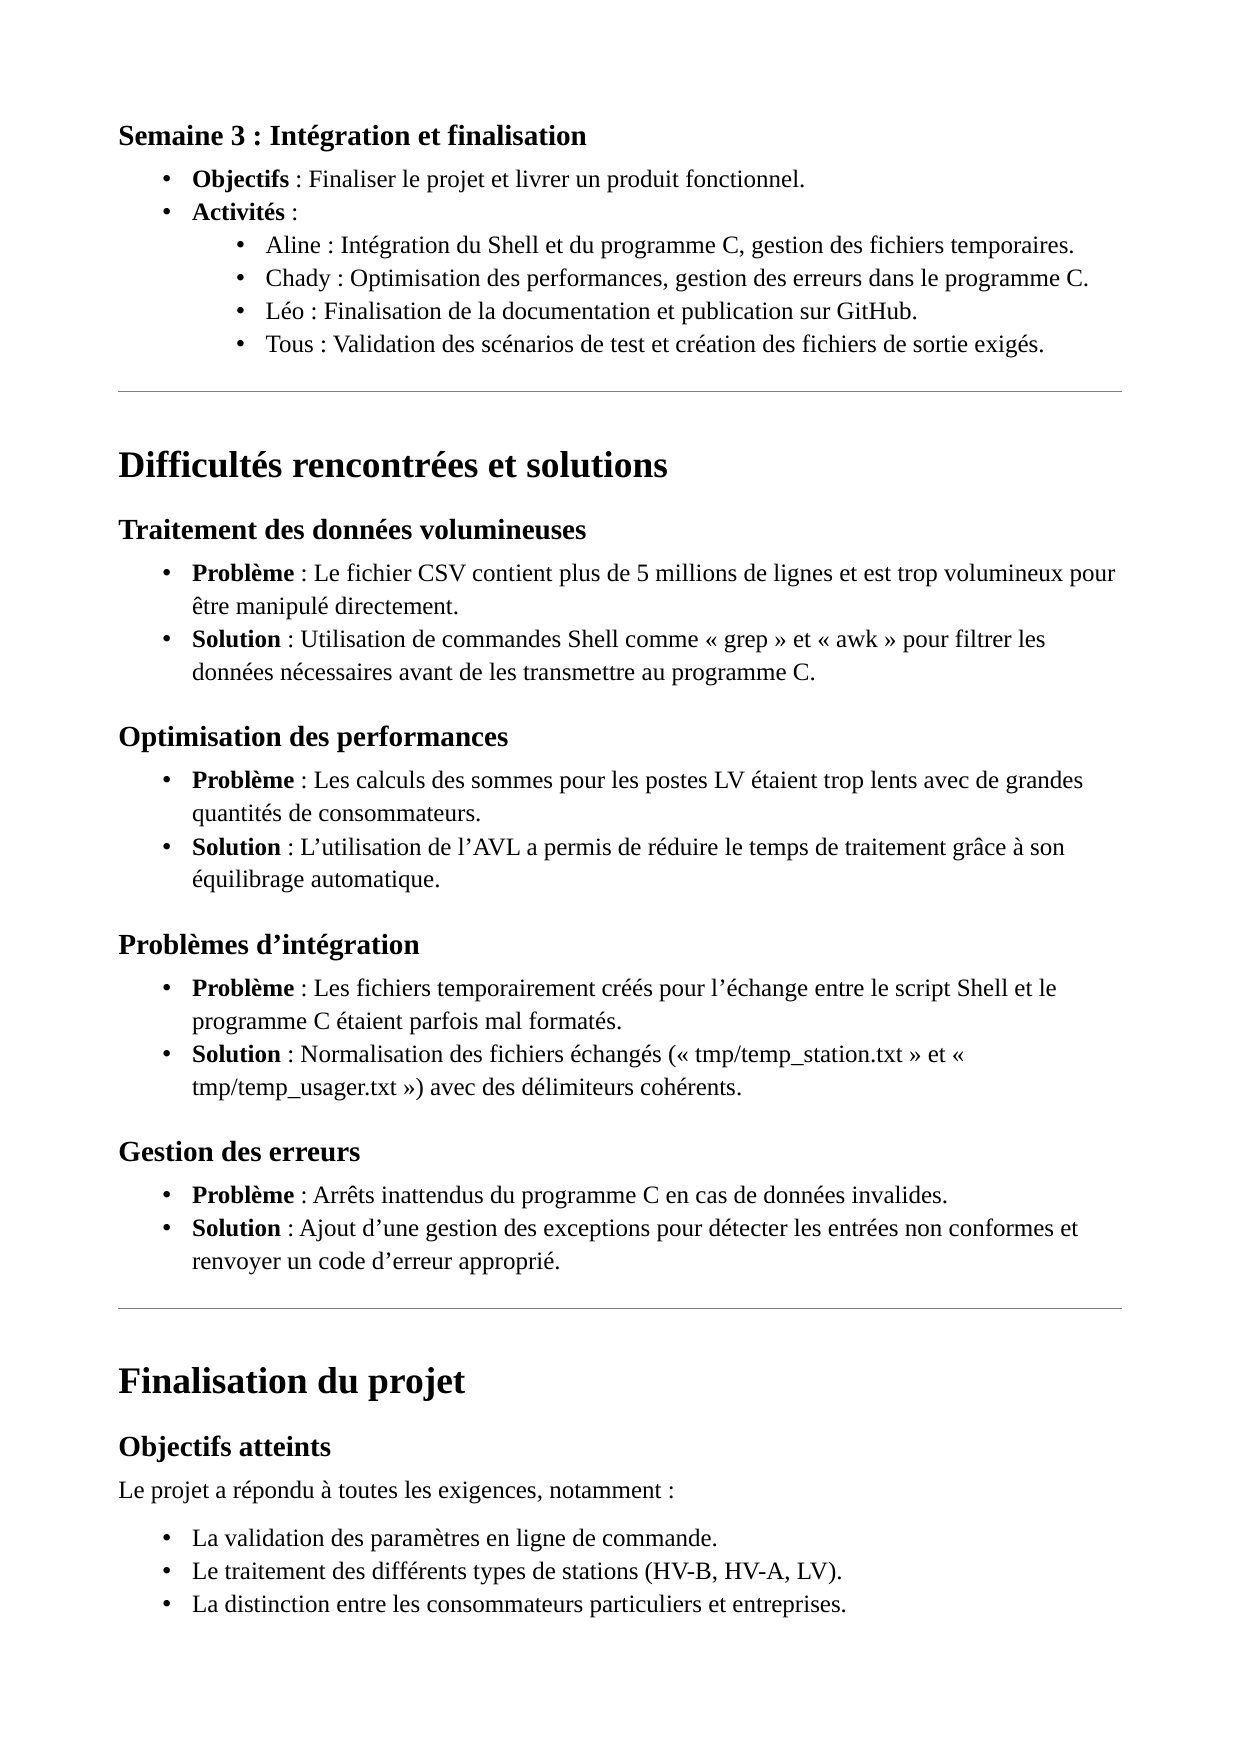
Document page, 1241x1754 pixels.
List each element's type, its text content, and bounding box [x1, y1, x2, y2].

list Le traitement des différents types de stations (HV-B, HV-A, LV). [162, 1556, 1122, 1584]
text Le projet a répondu à toutes les exigences, notamment : [118, 1475, 1122, 1504]
list Solution : L’utilisation de l’AVL a permis de réduire le temps de traitement grâce à son équilibrage automatique. [162, 832, 1122, 893]
list Tous : Validation des scénarios de test et création des fichiers de sortie exigés. [236, 329, 1122, 358]
subtitle Problèmes d’intégration [118, 927, 1122, 960]
list Aline : Intégration du Shell et du programme C, gestion des fichiers temporaires. [236, 230, 1122, 259]
list Léo : Finalisation de la documentation et publication sur GitHub. [236, 296, 1122, 325]
list Problème : Les calculs des sommes pour les postes LV étaient trop lents avec de grandes quantités de consommateurs. [162, 766, 1122, 827]
subtitle Objectifs atteints [118, 1429, 1122, 1463]
list Solution : Utilisation de commandes Shell comme « grep » et « awk » pour filtrer les données nécessaires avant de les transmettre au programme C. [162, 624, 1122, 686]
list Problème : Les fichiers temporairement créés pour l’échange entre le script Shell et le programme C étaient parfois mal formatés. [162, 973, 1122, 1034]
list Solution : Normalisation des fichiers échangés (« tmp/temp_station.txt » et « tmp/temp_usager.txt ») avec des délimiteurs cohérents. [162, 1039, 1122, 1101]
subtitle Optimisation des performances [118, 719, 1122, 753]
subtitle Traitement des données volumineuses [118, 512, 1122, 546]
subtitle Gestion des erreurs [118, 1134, 1122, 1168]
list Objectifs : Finaliser le projet et livrer un produit fonctionnel. [162, 164, 1122, 193]
subtitle Semaine 3 : Intégration et finalisation [118, 118, 1122, 152]
subtitle Finalisation du projet [118, 1359, 1122, 1402]
list Problème : Le fichier CSV contient plus de 5 millions de lignes et est trop volumineux pour être manipulé directement. [162, 558, 1122, 620]
list Chady : Optimisation des performances, gestion des erreurs dans le programme C. [236, 263, 1122, 292]
subtitle Difficultés rencontrées et solutions [118, 442, 1122, 485]
list Problème : Arrêts inattendus du programme C en cas de données invalides. [162, 1180, 1122, 1209]
list Solution : Ajout d’une gestion des exceptions pour détecter les entrées non conformes et renvoyer un code d’erreur approprié. [162, 1213, 1122, 1275]
list La validation des paramètres en ligne de commande. [162, 1523, 1122, 1551]
list La distinction entre les consommateurs particuliers et entreprises. [162, 1589, 1122, 1617]
list Activités : [162, 197, 1122, 226]
